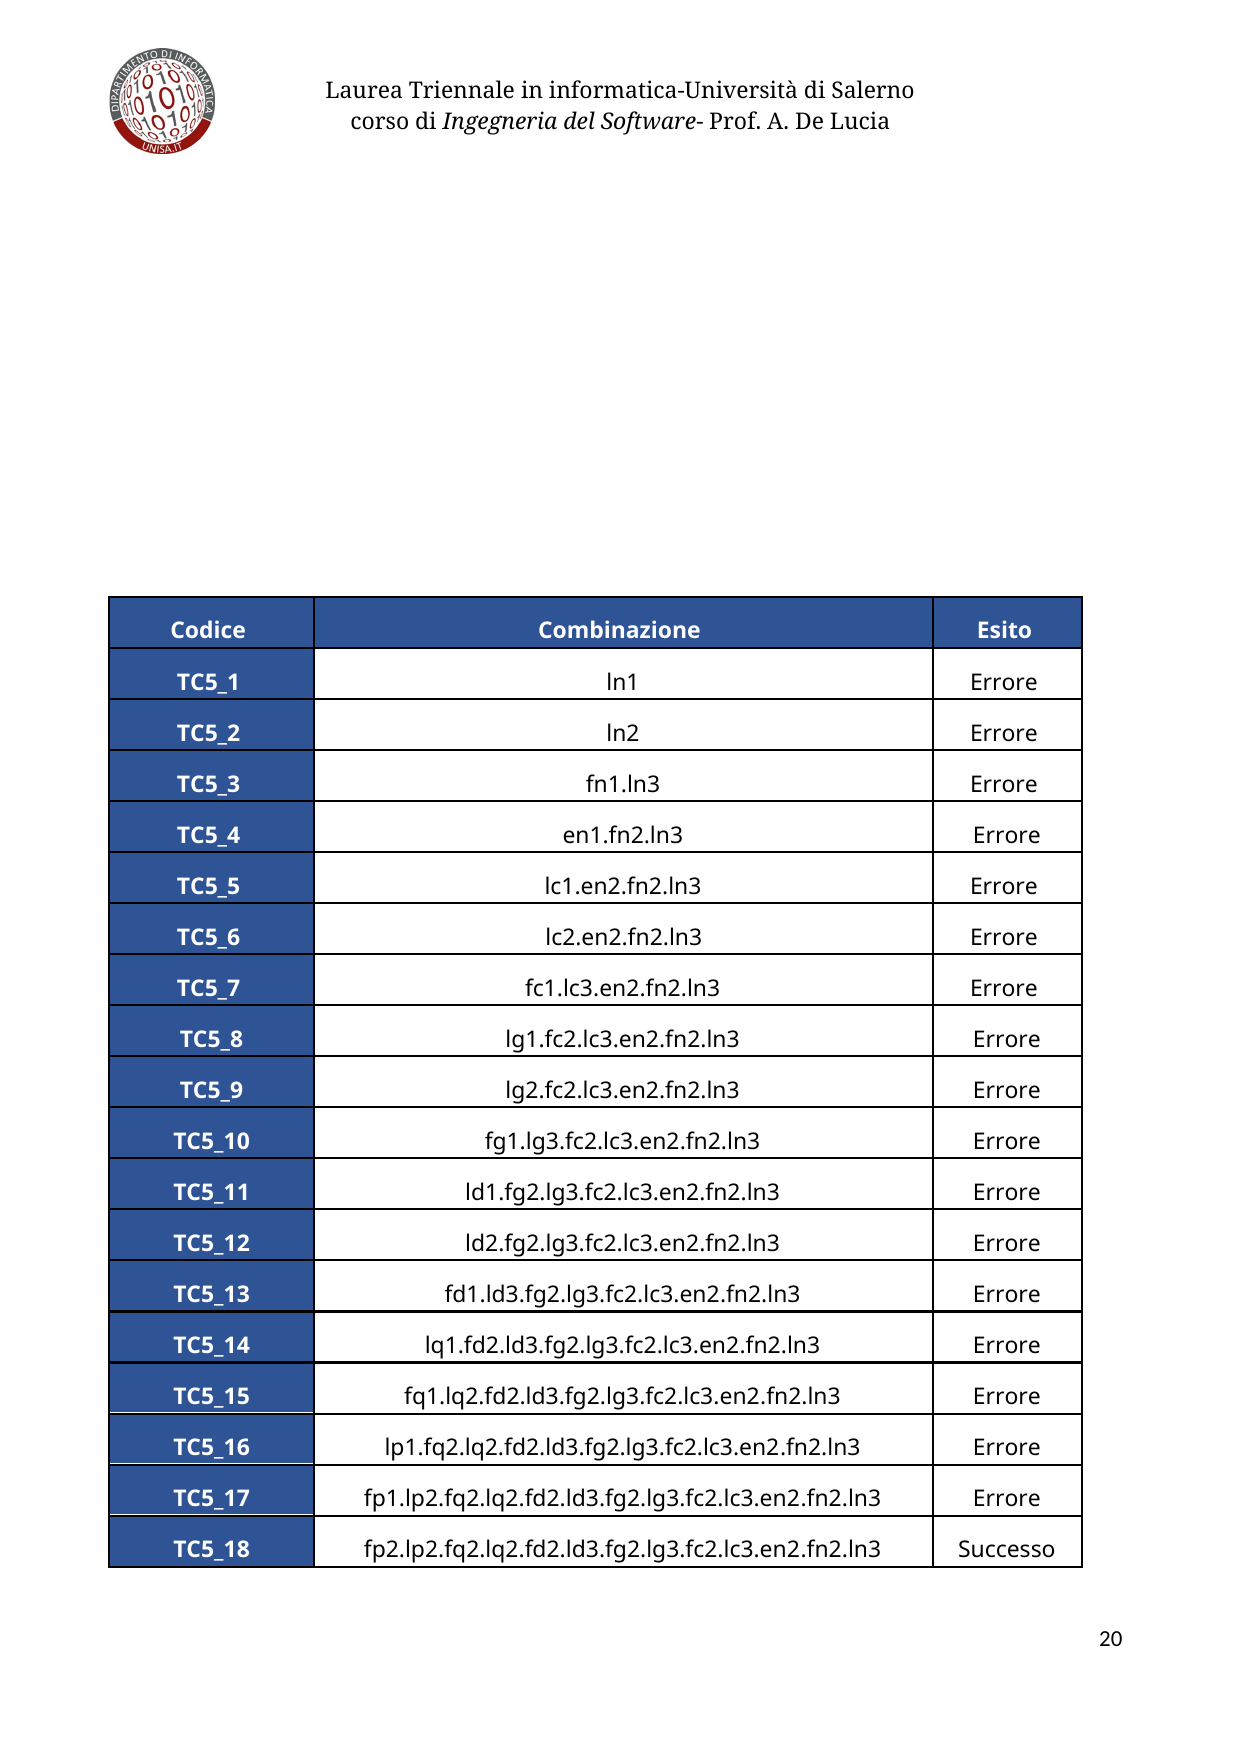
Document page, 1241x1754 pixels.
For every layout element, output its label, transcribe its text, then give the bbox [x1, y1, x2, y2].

table_cell fc1.lc3.en2.fn2.ln3 [315, 955, 932, 1004]
table_cell TC5_8 [110, 1006, 313, 1055]
table_cell Errore [934, 700, 1081, 749]
table_cell Errore [934, 802, 1081, 851]
table_cell lg1.fc2.lc3.en2.fn2.ln3 [315, 1006, 932, 1055]
table_cell ln2 [315, 700, 932, 749]
table_cell en1.fn2.ln3 [315, 802, 932, 851]
table_cell TC5_10 [110, 1108, 313, 1157]
table_cell fn1.ln3 [315, 751, 932, 800]
table_cell ln1 [315, 649, 932, 698]
table_header Codice [110, 598, 313, 647]
table_cell Errore [934, 853, 1081, 902]
table_cell fg1.lg3.fc2.lc3.en2.fn2.ln3 [315, 1108, 932, 1157]
table_cell Errore [934, 1057, 1081, 1106]
table_cell lp1.fq2.lq2.fd2.ld3.fg2.lg3.fc2.lc3.en2.fn2.ln3 [315, 1415, 932, 1463]
table_cell lg2.fc2.lc3.en2.fn2.ln3 [315, 1057, 932, 1106]
table_cell TC5_9 [110, 1057, 313, 1106]
table_cell Errore [934, 1006, 1081, 1055]
table_cell Successo [934, 1517, 1081, 1566]
table_cell fd1.ld3.fg2.lg3.fc2.lc3.en2.fn2.ln3 [315, 1261, 932, 1310]
table_cell Errore [934, 955, 1081, 1004]
table_cell TC5_16 [110, 1415, 313, 1463]
table_cell TC5_2 [110, 700, 313, 749]
table_header Esito [934, 598, 1081, 647]
table_cell Errore [934, 1415, 1081, 1463]
table_cell fp1.lp2.fq2.lq2.fd2.ld3.fg2.lg3.fc2.lc3.en2.fn2.ln3 [315, 1466, 932, 1514]
table_cell Errore [934, 1364, 1081, 1412]
table_cell ld1.fg2.lg3.fc2.lc3.en2.fn2.ln3 [315, 1159, 932, 1208]
table_cell fq1.lq2.fd2.ld3.fg2.lg3.fc2.lc3.en2.fn2.ln3 [315, 1364, 932, 1412]
table_cell TC5_6 [110, 904, 313, 953]
table_cell TC5_12 [110, 1210, 313, 1259]
table_cell Errore [934, 1313, 1081, 1361]
table_cell Errore [934, 649, 1081, 698]
table_cell Errore [934, 1108, 1081, 1157]
table_cell Errore [934, 1210, 1081, 1259]
table_cell TC5_1 [110, 649, 313, 698]
table_cell TC5_17 [110, 1466, 313, 1514]
table_cell fp2.lp2.fq2.lq2.fd2.ld3.fg2.lg3.fc2.lc3.en2.fn2.ln3 [315, 1517, 932, 1566]
table_cell TC5_4 [110, 802, 313, 851]
table_cell lc1.en2.fn2.ln3 [315, 853, 932, 902]
table_cell TC5_3 [110, 751, 313, 800]
table_cell Errore [934, 1159, 1081, 1208]
table_header Combinazione [315, 598, 932, 647]
table_cell Errore [934, 1261, 1081, 1310]
table_cell TC5_7 [110, 955, 313, 1004]
table_cell TC5_14 [110, 1313, 313, 1361]
table_cell ld2.fg2.lg3.fc2.lc3.en2.fn2.ln3 [315, 1210, 932, 1259]
table_cell Errore [934, 1466, 1081, 1514]
table_cell lc2.en2.fn2.ln3 [315, 904, 932, 953]
table_cell TC5_11 [110, 1159, 313, 1208]
table_cell TC5_13 [110, 1261, 313, 1310]
table_cell Errore [934, 904, 1081, 953]
table_cell Errore [934, 751, 1081, 800]
table_cell TC5_5 [110, 853, 313, 902]
table_cell lq1.fd2.ld3.fg2.lg3.fc2.lc3.en2.fn2.ln3 [315, 1313, 932, 1361]
table_cell TC5_18 [110, 1517, 313, 1566]
table_cell TC5_15 [110, 1364, 313, 1412]
